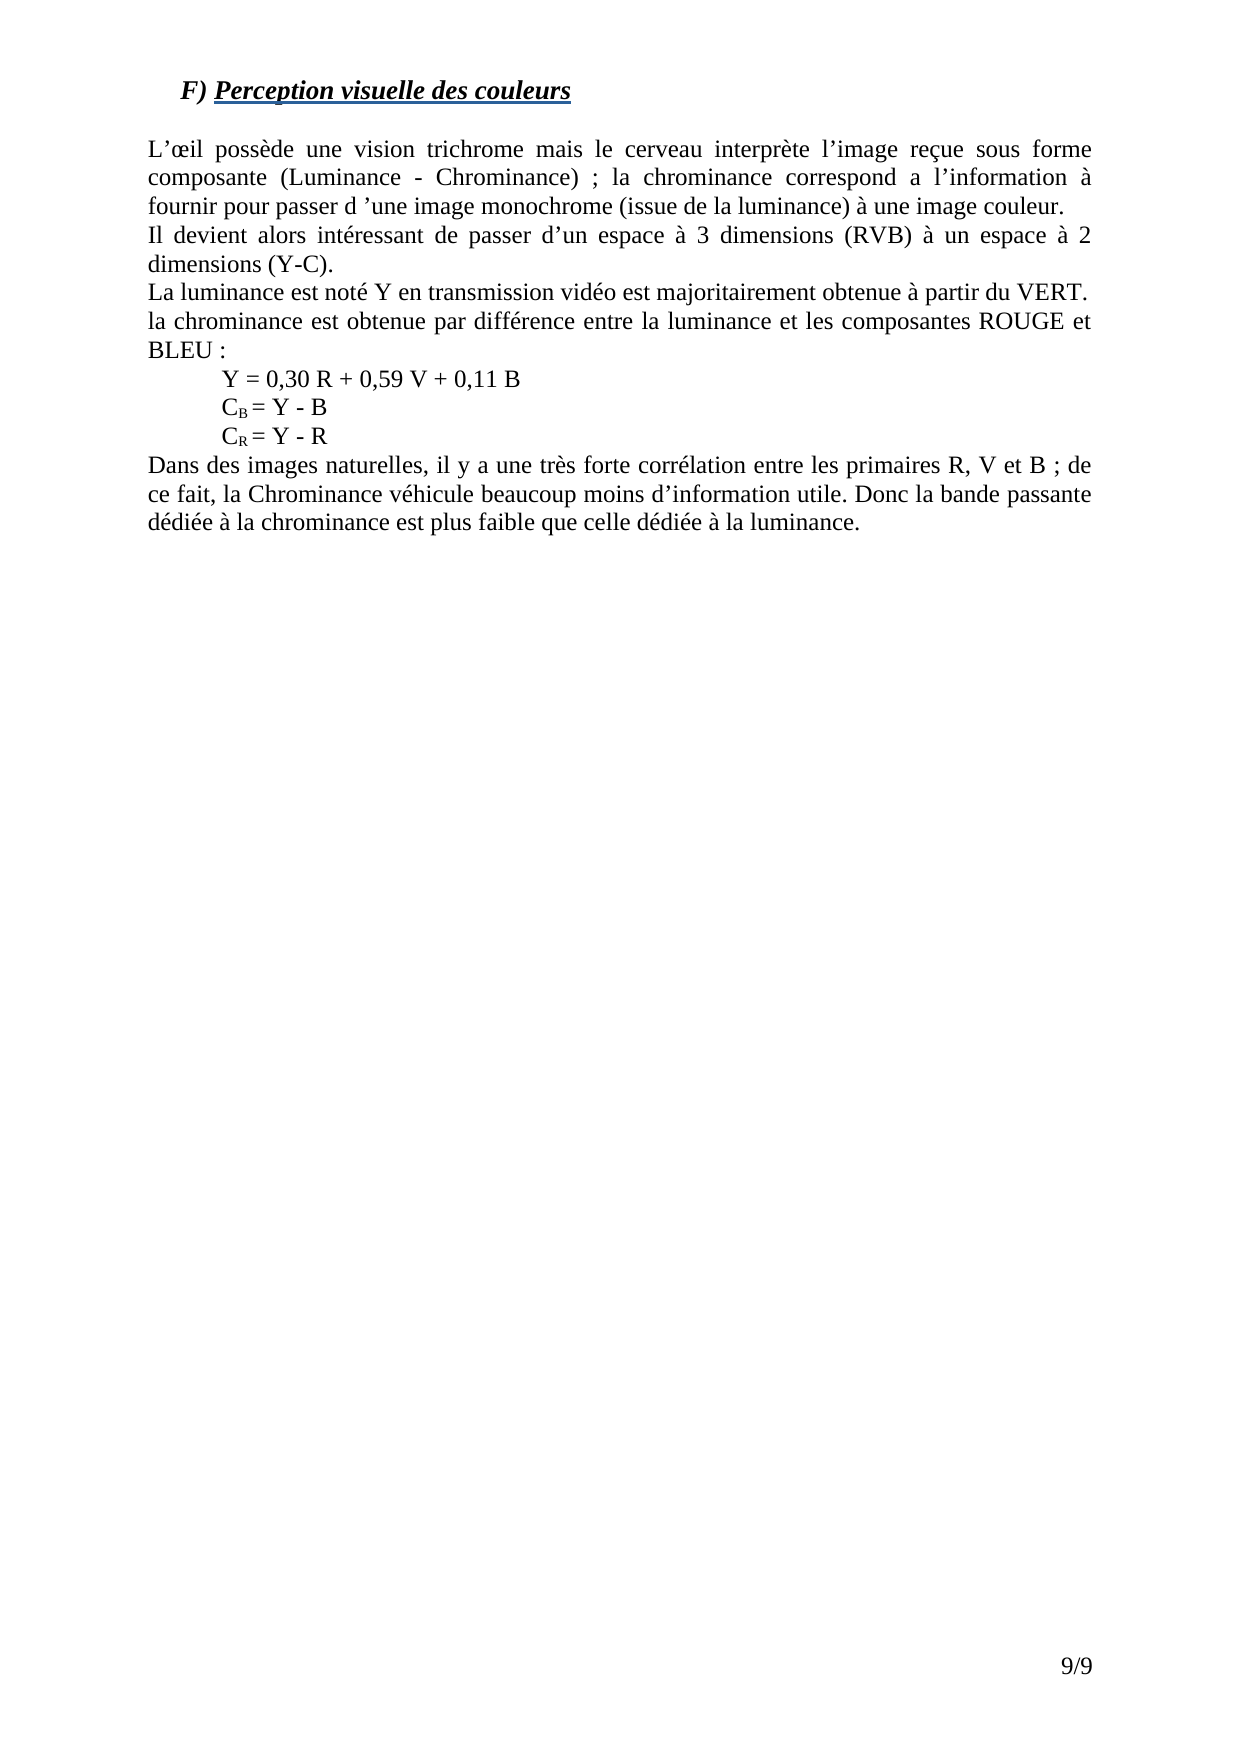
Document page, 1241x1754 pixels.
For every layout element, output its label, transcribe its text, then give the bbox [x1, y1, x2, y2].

text Y = 0,30 R + 0,59 V + 0,11 B [148, 364, 1093, 392]
text CB = Y - B [148, 392, 1093, 421]
text la chrominance est obtenue par différence entre la luminance et les composantes ROUGE et BLEU : [148, 306, 1093, 364]
text Il devient alors intéressant de passer d’un espace à 3 dimensions (RVB) à un espace à 2 dimensions (Y-C). [148, 220, 1093, 277]
text Dans des images naturelles, il y a une très forte corrélation entre les primaires R, V et B ; de ce fait, la Chrominance véhicule beaucoup moins d’information utile. Donc la bande passante dédiée à la chrominance est plus faible que celle dédiée à la luminance. [148, 450, 1093, 536]
subtitle Perception visuelle des couleurs [148, 74, 1093, 105]
text CR = Y - R [148, 421, 1093, 450]
text La luminance est noté Y en transmission vidéo est majoritairement obtenue à partir du VERT. [148, 277, 1093, 306]
text L’œil possède une vision trichrome mais le cerveau interprète l’image reçue sous forme composante (Luminance - Chrominance) ; la chrominance correspond a l’information à fournir pour passer d ’une image monochrome (issue de la luminance) à une image couleur. [148, 134, 1093, 220]
